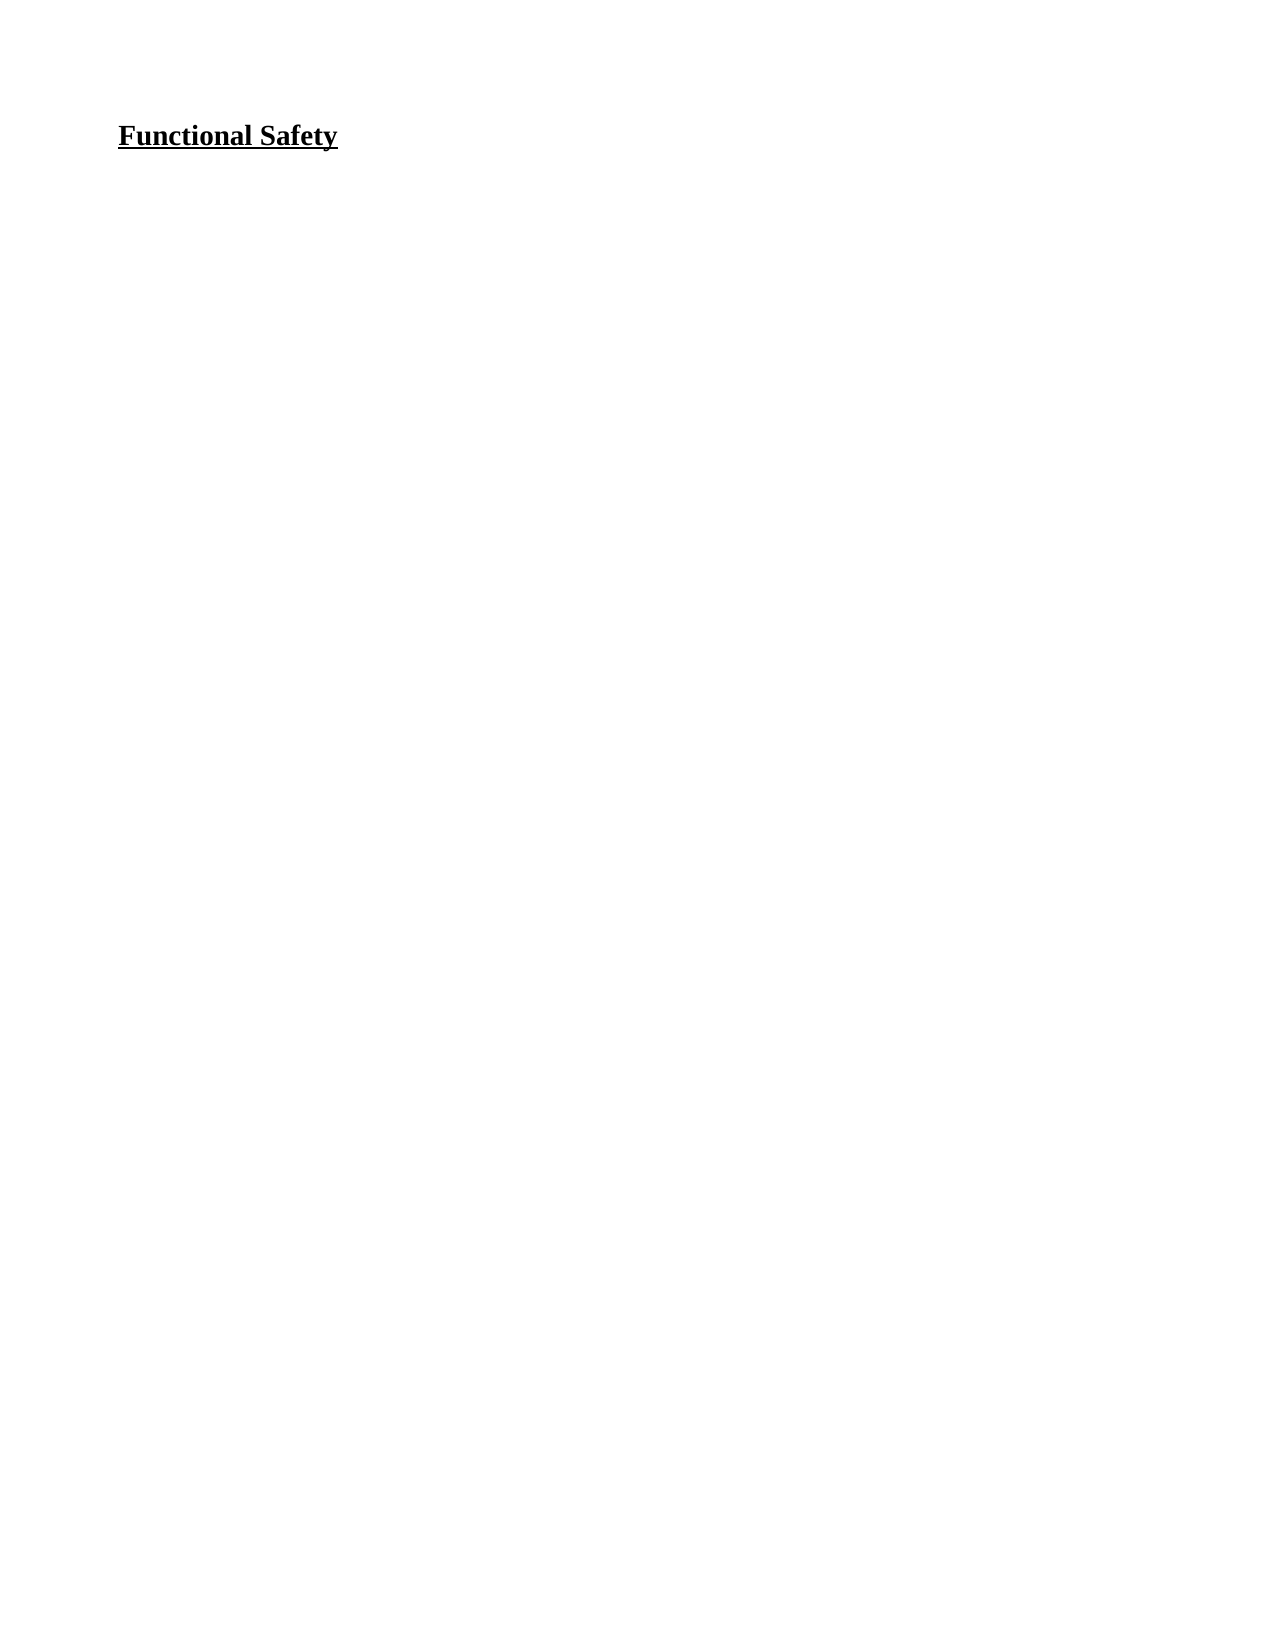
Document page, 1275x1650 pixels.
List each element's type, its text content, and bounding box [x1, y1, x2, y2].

text Functional Safety [118, 118, 1157, 152]
